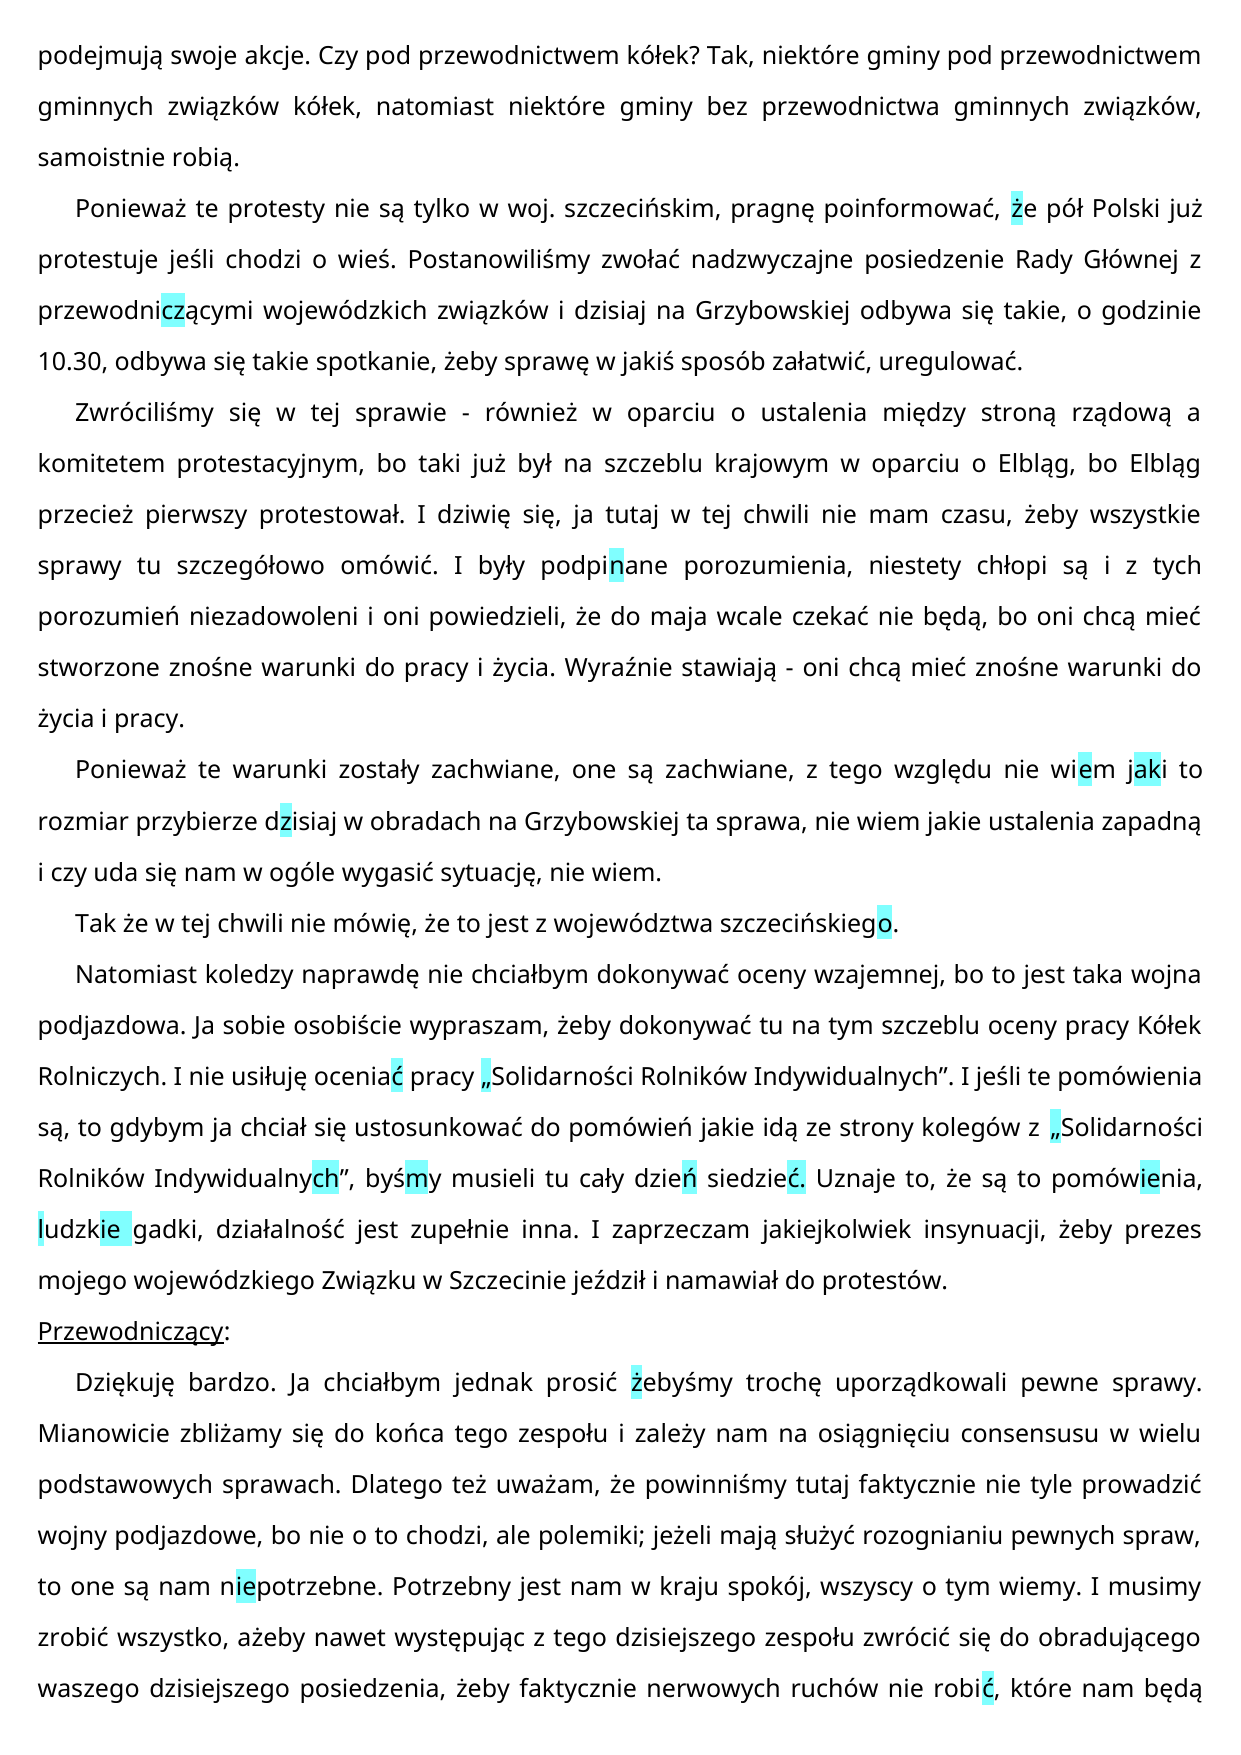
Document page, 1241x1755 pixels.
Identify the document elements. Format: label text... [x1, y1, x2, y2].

text Ponieważ te protesty nie są tylko w woj. szczecińskim, pragnę poinformować, że pół Polski już protestuje jeśli chodzi o wieś. Postanowiliśmy zwołać nadzwyczajne posiedzenie Rady Głównej z przewodniczącymi wojewódzkich związków i dzisiaj na Grzybowskiej odbywa się takie, o godzinie 10.30, odbywa się takie spotkanie, żeby sprawę w jakiś sposób załatwić, uregulować. [37, 191, 1203, 378]
text Zwróciliśmy się w tej sprawie - również w oparciu o ustalenia między stroną rządową a komitetem protestacyjnym, bo taki już był na szczeblu krajowym w oparciu o Elbląg, bo Elbląg przecież pierwszy protestował. I dziwię się, ja tutaj w tej chwili nie mam czasu, żeby wszystkie sprawy tu szczegółowo omówić. I były podpinane porozumienia, niestety chłopi są i z tych porozumień niezadowoleni i oni powiedzieli, że do maja wcale czekać nie będą, bo oni chcą mieć stworzone znośne warunki do pracy i życia. Wyraźnie stawiają - oni chcą mieć znośne warunki do życia i pracy. [37, 395, 1203, 735]
text Dziękuję bardzo. Ja chciałbym jednak prosić żebyśmy trochę uporządkowali pewne sprawy. Mianowicie zbliżamy się do końca tego zespołu i zależy nam na osiągnięciu consensusu w wielu podstawowych sprawach. Dlatego też uważam, że powinniśmy tutaj faktycznie nie tyle prowadzić wojny podjazdowe, bo nie o to chodzi, ale polemiki; jeżeli mają służyć rozognianiu pewnych spraw, to one są nam niepotrzebne. Potrzebny jest nam w kraju spokój, wszyscy o tym wiemy. I musimy zrobić wszystko, ażeby nawet występując z tego dzisiejszego zespołu zwrócić się do obradującego waszego dzisiejszego posiedzenia, żeby faktycznie nerwowych ruchów nie robić, które nam będą [37, 1364, 1203, 1705]
text Natomiast koledzy naprawdę nie chciałbym dokonywać oceny wzajemnej, bo to jest taka wojna podjazdowa. Ja sobie osobiście wypraszam, żeby dokonywać tu na tym szczeblu oceny pracy Kółek Rolniczych. I nie usiłuję oceniać pracy „Solidarności Rolników Indywidualnych”. I jeśli te pomówienia są, to gdybym ja chciał się ustosunkować do pomówień jakie idą ze strony kolegów z „Solidarności Rolników Indywidualnych”, byśmy musieli tu cały dzień siedzieć. Uznaje to, że są to pomówienia, ludzkie gadki, działalność jest zupełnie inna. I zaprzeczam jakiejkolwiek insynuacji, żeby prezes mojego wojewódzkiego Związku w Szczecinie jeździł i namawiał do protestów. [37, 956, 1203, 1297]
text Tak że w tej chwili nie mówię, że to jest z województwa szczecińskiego. [37, 905, 1203, 939]
text Przewodniczący: [37, 1313, 1203, 1348]
text Ponieważ te warunki zostały zachwiane, one są zachwiane, z tego względu nie wiem jaki to rozmiar przybierze dzisiaj w obradach na Grzybowskiej ta sprawa, nie wiem jakie ustalenia zapadną i czy uda się nam w ogóle wygasić sytuację, nie wiem. [37, 752, 1203, 888]
text podejmują swoje akcje. Czy pod przewodnictwem kółek? Tak, niektóre gminy pod przewodnictwem gminnych związków kółek, natomiast niektóre gminy bez przewodnictwa gminnych związków, samoistnie robią. [37, 37, 1203, 174]
